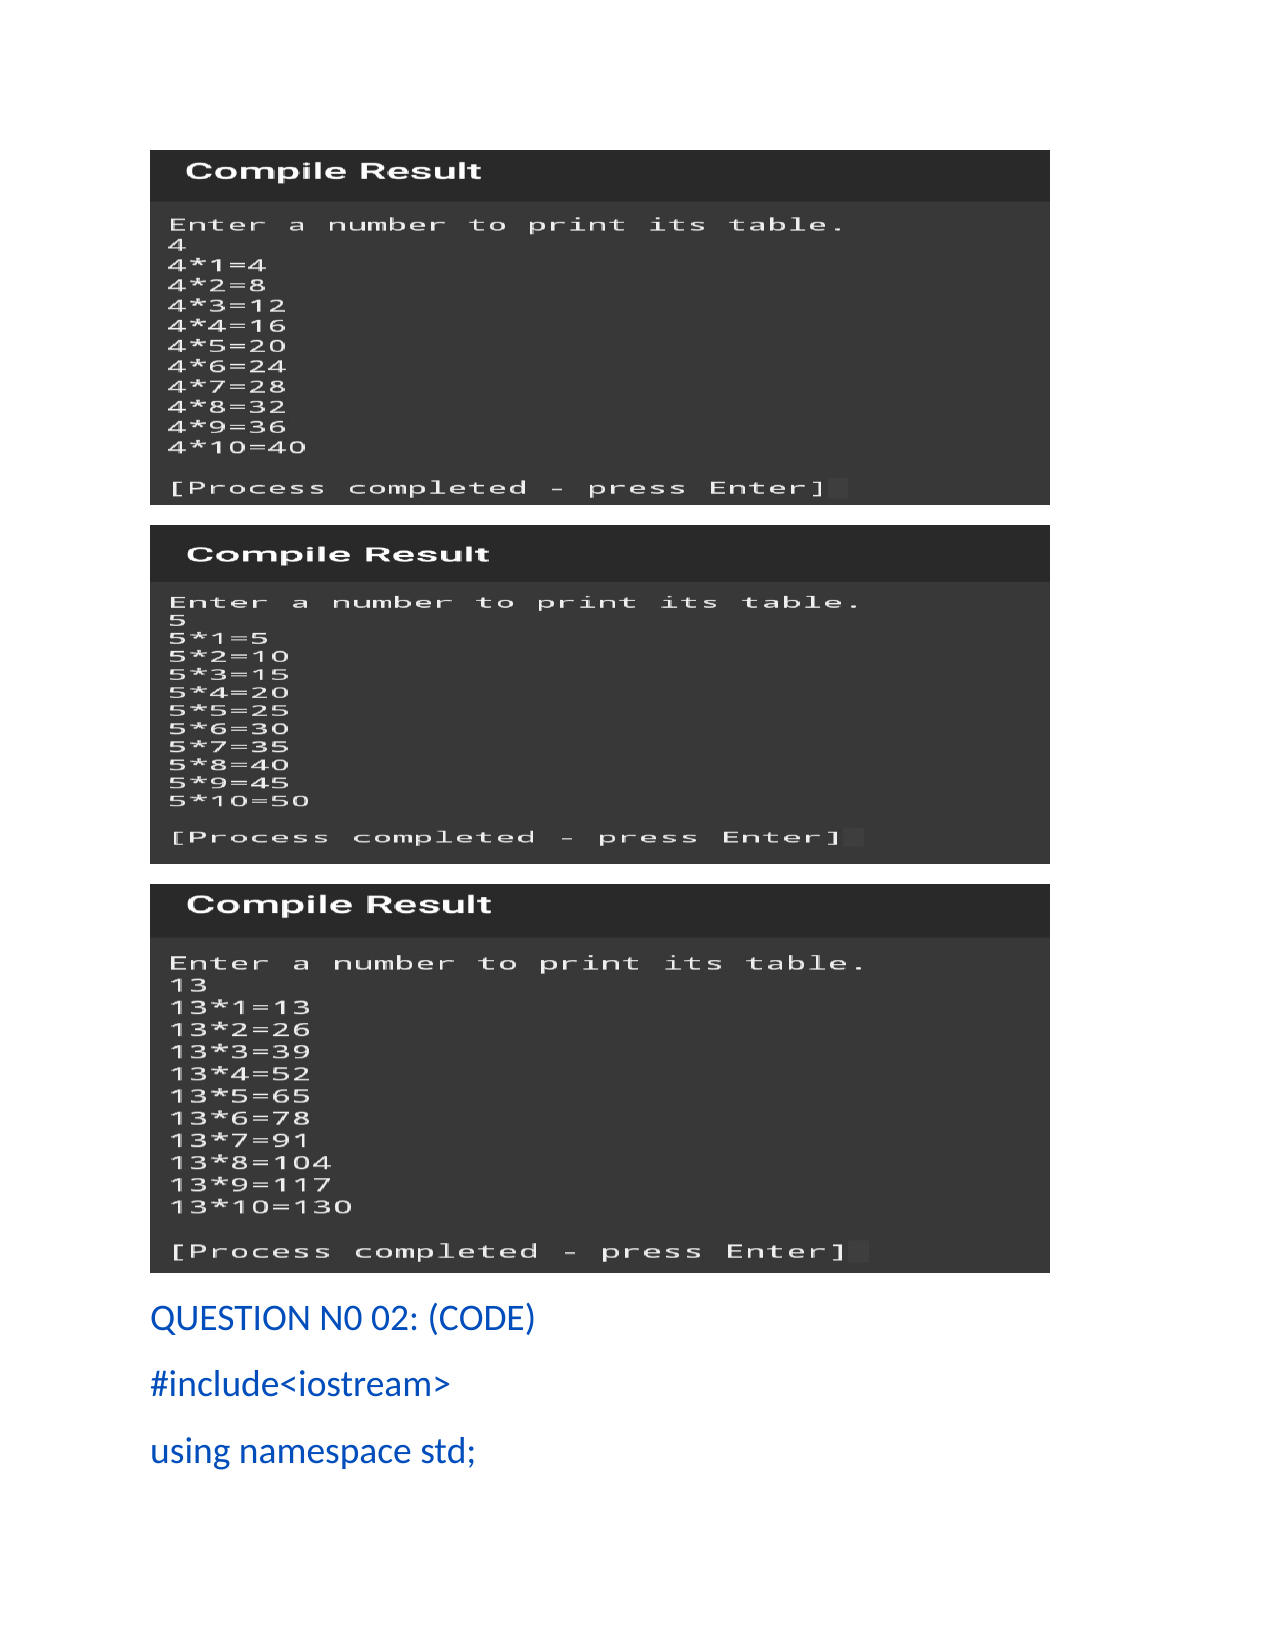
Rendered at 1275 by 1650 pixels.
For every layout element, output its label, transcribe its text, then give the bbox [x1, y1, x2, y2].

text #include<iostream> [150, 1360, 1125, 1406]
text QUESTION N0 02: (CODE) [150, 1294, 1125, 1339]
text using namespace std; [150, 1427, 1125, 1473]
